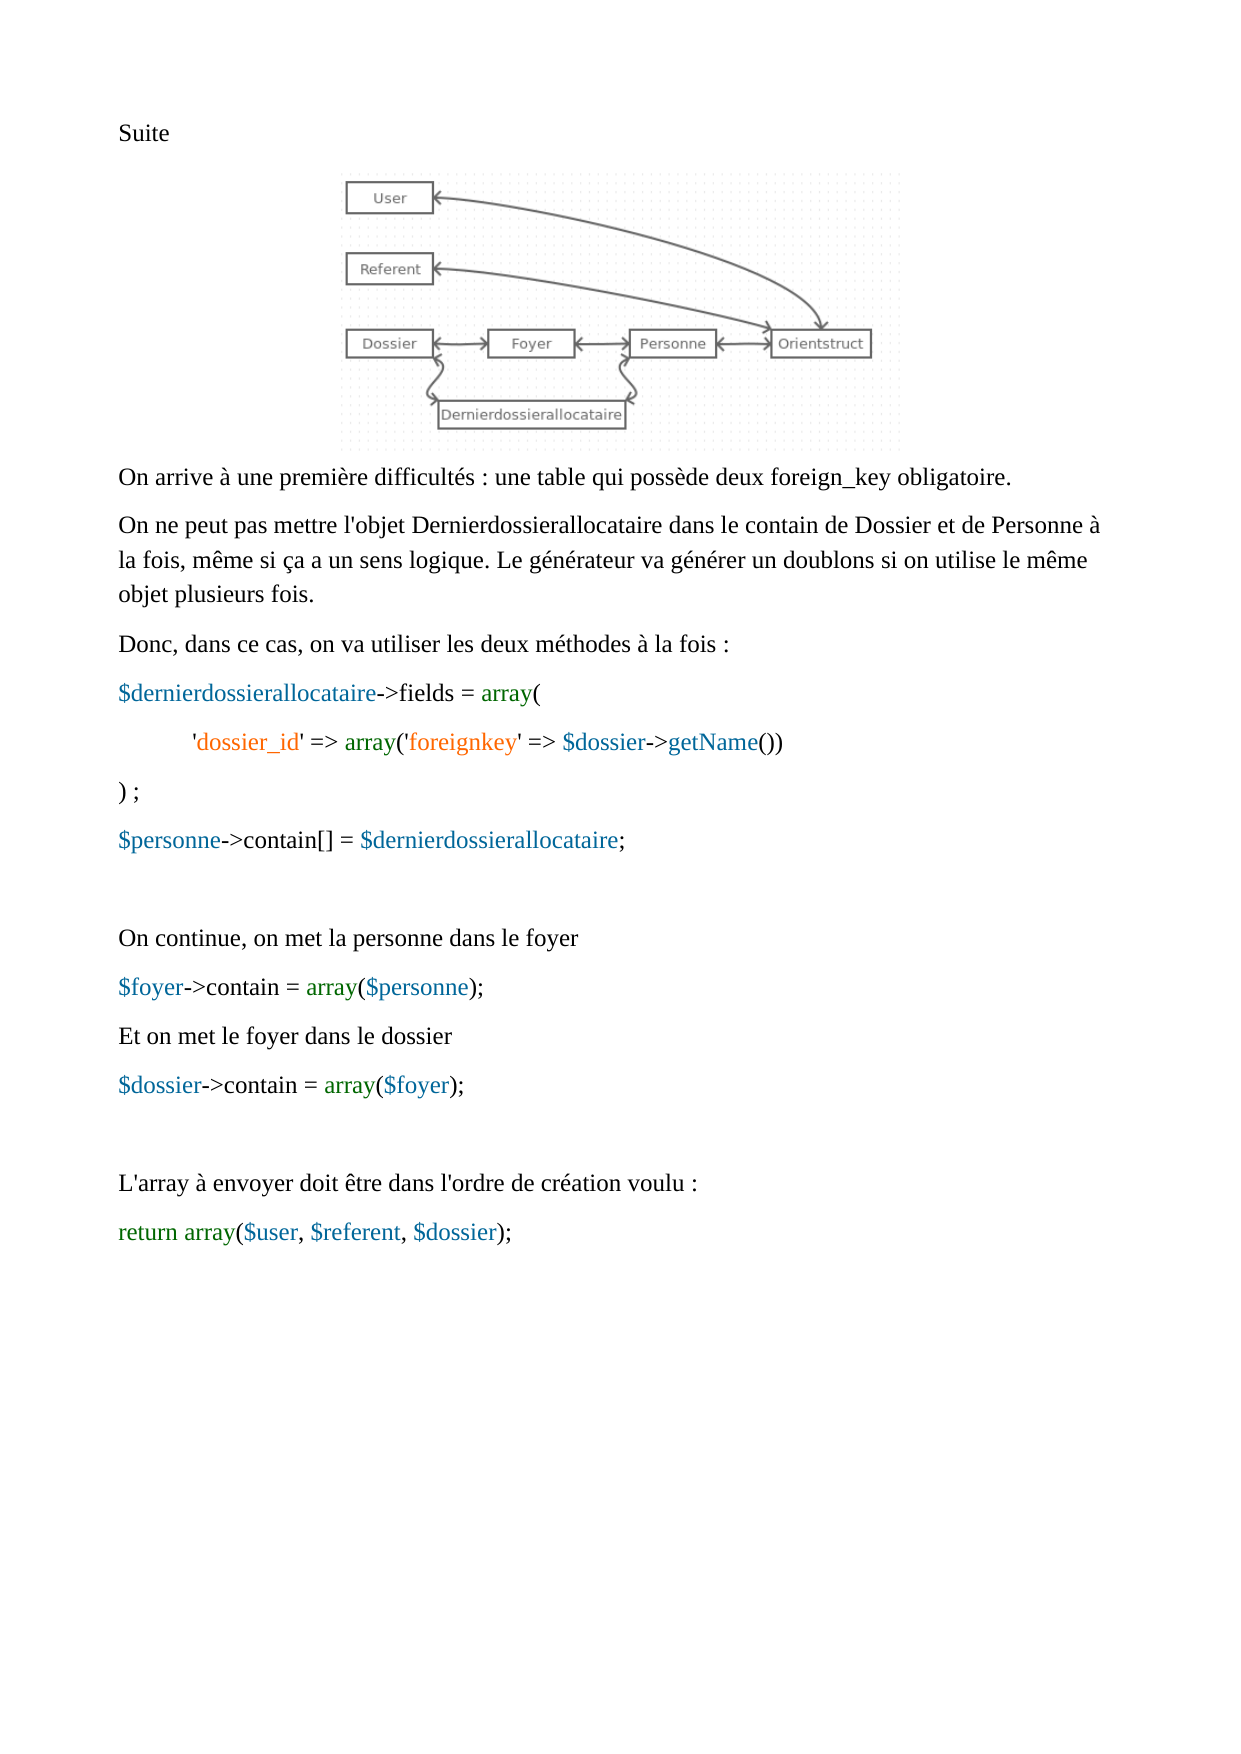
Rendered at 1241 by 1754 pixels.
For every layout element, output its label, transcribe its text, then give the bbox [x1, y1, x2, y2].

text Et on met le foyer dans le dossier [118, 1021, 1122, 1050]
text Donc, dans ce cas, on va utiliser les deux méthodes à la fois : [118, 629, 1122, 657]
text On arrive à une première difficultés : une table qui possède deux foreign_key obligatoire. [118, 462, 1122, 490]
text On ne peut pas mettre l'objet Dernierdossierallocataire dans le contain de Dossier et de Personne à la fois, même si ça a un sens logique. Le générateur va générer un doublons si on utilise le même objet plusieurs fois. [118, 511, 1122, 608]
text Suite [118, 118, 1122, 147]
picture [339, 170, 902, 453]
text $personne->contain[] = $dernierdossierallocataire; [118, 825, 1122, 854]
text ) ; [118, 776, 1122, 804]
text L'array à envoyer doit être dans l'ordre de création voulu : [118, 1168, 1122, 1197]
text 'dossier_id' => array('foreignkey' => $dossier->getName()) [118, 727, 1122, 756]
text return array($user, $referent, $dossier); [118, 1217, 1122, 1246]
text $dossier->contain = array($foyer); [118, 1070, 1122, 1099]
picture [710, 734, 715, 744]
text $foyer->contain = array($personne); [118, 972, 1122, 1001]
text $dernierdossierallocataire->fields = array( [118, 678, 1122, 706]
text On continue, on met la personne dans le foyer [118, 923, 1122, 952]
